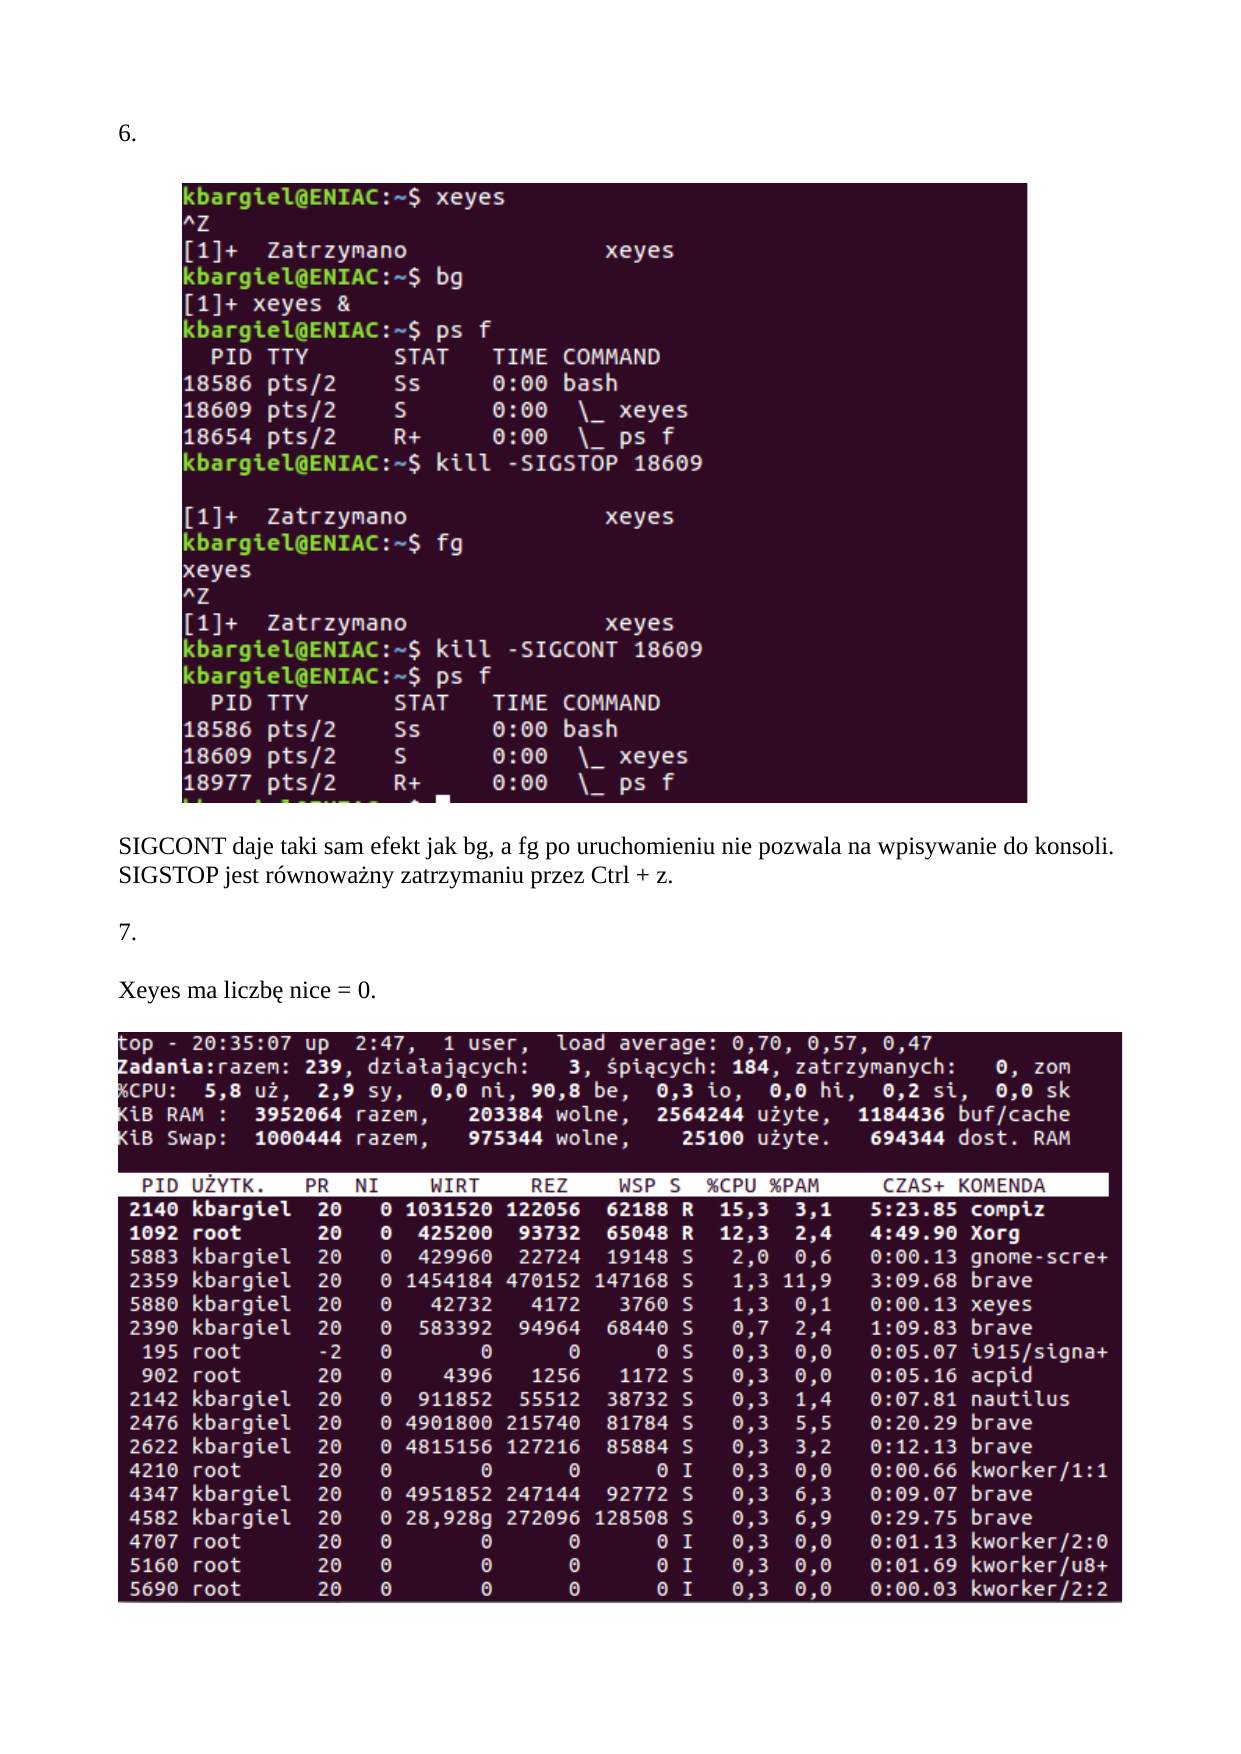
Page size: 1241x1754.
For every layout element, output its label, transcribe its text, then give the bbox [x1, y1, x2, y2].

text SIGCONT daje taki sam efekt jak bg, a fg po uruchomieniu nie pozwala na wpisywanie do konsoli. SIGSTOP jest równoważny zatrzymaniu przez Ctrl + z. [118, 831, 1122, 889]
picture [182, 183, 1028, 803]
picture [118, 1032, 1123, 1603]
text 7. [118, 917, 1122, 946]
text Xeyes ma liczbę nice = 0. [118, 975, 1122, 1004]
text 6. [118, 118, 1122, 147]
